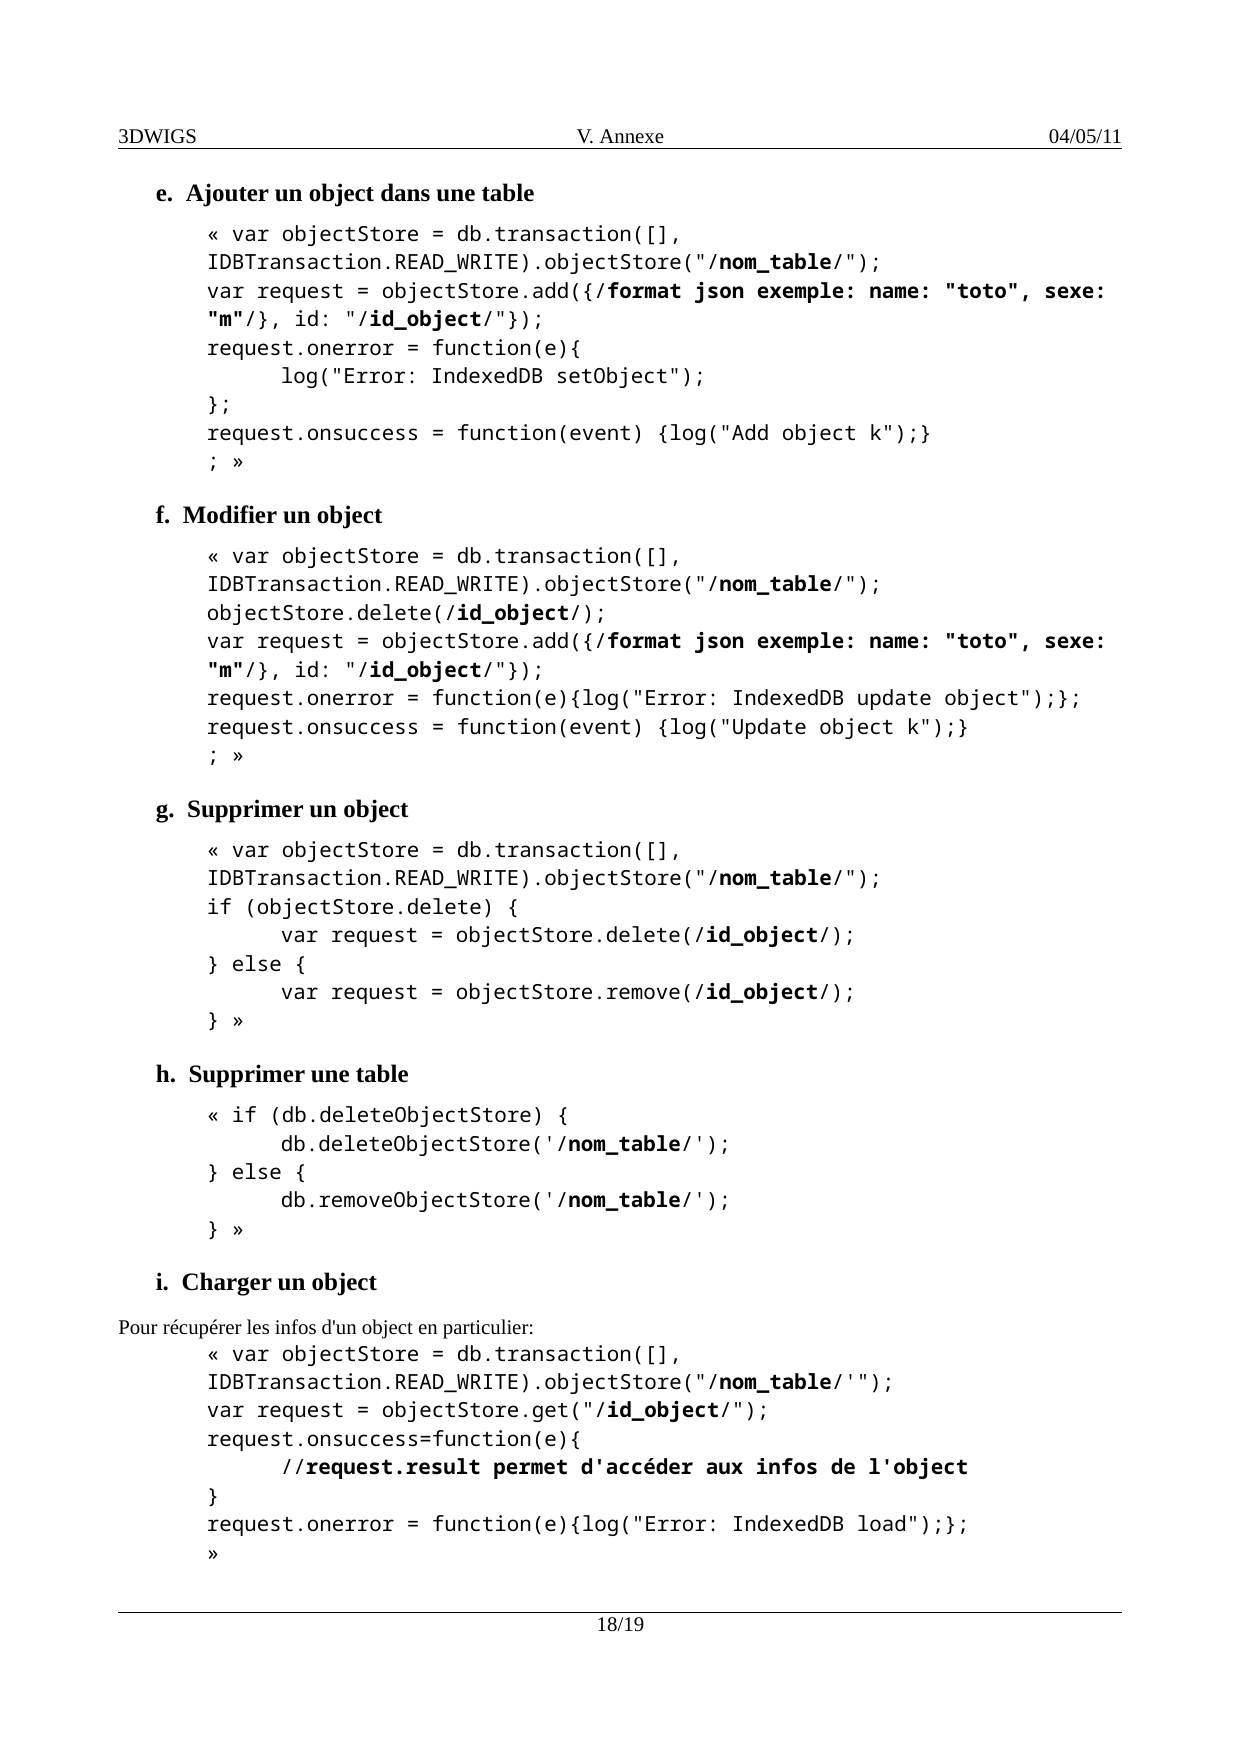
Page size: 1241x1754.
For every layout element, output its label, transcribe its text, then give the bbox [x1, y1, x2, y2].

text request.onsuccess = function(event) {log("Update object k");} [207, 712, 1122, 740]
text request.onsuccess = function(event) {log("Add object k");} [207, 418, 1122, 446]
text }; [207, 389, 1122, 418]
text request.onsuccess=function(e){ [207, 1424, 1122, 1452]
text var request = objectStore.add({/format json exemple: name: "toto", sexe: "m"/}, id: "/id_object/"}); [207, 626, 1122, 683]
text « var objectStore = db.transaction([], IDBTransaction.READ_WRITE).objectStore("/nom_table/'"); [207, 1339, 1122, 1396]
text log("Error: IndexedDB setObject"); [207, 361, 1122, 389]
text } » [207, 1214, 1122, 1242]
text var request = objectStore.add({/format json exemple: name: "toto", sexe: "m"/}, id: "/id_object/"}); [207, 276, 1122, 333]
text var request = objectStore.delete(/id_object/); [207, 920, 1122, 949]
text var request = objectStore.remove(/id_object/); [207, 977, 1122, 1006]
text request.onerror = function(e){ [207, 333, 1122, 361]
text « var objectStore = db.transaction([], IDBTransaction.READ_WRITE).objectStore("/nom_table/"); [207, 219, 1122, 276]
text } [207, 1481, 1122, 1509]
text db.deleteObjectStore('/nom_table/'); [207, 1129, 1122, 1157]
subtitle Ajouter un object dans une table [118, 178, 1122, 206]
subtitle Supprimer une table [118, 1059, 1122, 1088]
text ; » [207, 740, 1122, 769]
text request.onerror = function(e){log("Error: IndexedDB update object");}; [207, 683, 1122, 712]
text request.onerror = function(e){log("Error: IndexedDB load");}; [207, 1509, 1122, 1538]
text Pour récupérer les infos d'un object en particulier: [118, 1314, 1122, 1339]
text } » [207, 1006, 1122, 1034]
subtitle Charger un object [118, 1267, 1122, 1296]
subtitle Supprimer un object [118, 794, 1122, 822]
text db.removeObjectStore('/nom_table/'); [207, 1186, 1122, 1214]
text //request.result permet d'accéder aux infos de l'object [207, 1452, 1122, 1481]
text } else { [207, 949, 1122, 977]
text « if (db.deleteObjectStore) { [207, 1100, 1122, 1129]
text ; » [207, 446, 1122, 475]
text if (objectStore.delete) { [207, 892, 1122, 920]
text » [207, 1538, 1122, 1566]
text } else { [207, 1157, 1122, 1186]
text « var objectStore = db.transaction([], IDBTransaction.READ_WRITE).objectStore("/nom_table/"); objectStore.delete(/id_object/); [207, 541, 1122, 626]
text var request = objectStore.get("/id_object/"); [207, 1396, 1122, 1424]
subtitle Modifier un object [118, 500, 1122, 529]
text « var objectStore = db.transaction([], IDBTransaction.READ_WRITE).objectStore("/nom_table/"); [207, 835, 1122, 892]
